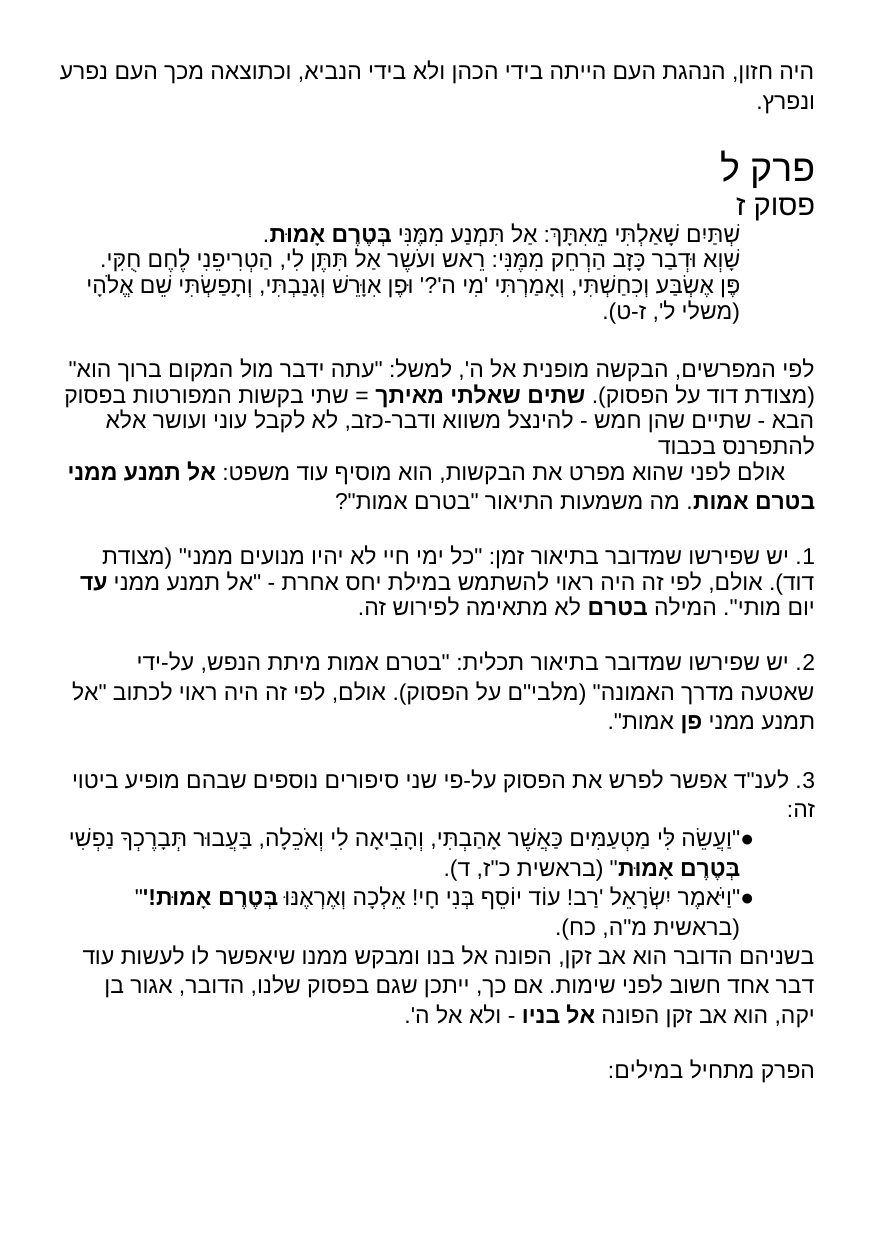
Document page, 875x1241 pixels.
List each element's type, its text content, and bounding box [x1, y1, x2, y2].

text שָׁוְא וּדְבַר כָּזָב הַרְחֵק מִמֶּנִּי: רֵאש ועֹשֶר אַל תִּתֶּן לִי, הַטְרִיפֵנִי לֶחֶם חֻקִּי. [59, 247, 740, 273]
text 1. יש שפירשו שמדובר בתיאור זמן: "כל ימי חיי לא יהיו מנועים ממני" (מצודת דוד). אולם, לפי זה היה ראוי להשתמש במילת יחס אחרת - "אל תמנע ממני עד יום מותי". המילה בטרם לא מתאימה לפירוש זה. [59, 543, 815, 620]
text 3. לענ"ד אפשר לפרש את הפסוק על-פי שני סיפורים נוספים שבהם מופיע ביטוי זה: [59, 767, 815, 822]
list "וַעֲשֵׂה לִּי מַטְעַמִּים כַּאֲשֶׁר אָהַבְתִּי, וְהָבִיאָה לִי וְאֹכֵלָה, בַּעֲבוּר תְּבָרֶכְךָ נַפְשִׁי בְּטֶרֶם אָמוּת" (בראשית כ"ז, ד). [59, 826, 778, 881]
text הפרק מתחיל במילים: [59, 1057, 815, 1083]
text פסוק ז [59, 189, 815, 222]
text לפי המפרשים, הבקשה מופנית אל ה', למשל: "עתה ידבר מול המקום ברוך הוא" (מצודת דוד על הפסוק). שתים שאלתי מאיתך = שתי בקשות המפורטות בפסוק הבא - שתיים שהן חמש - להינצל משווא ודבר-כזב, לא לקבל עוני ועושר אלא להתפרנס בכבוד [59, 357, 815, 459]
text אולם לפני שהוא מפרט את הבקשות, הוא מוסיף עוד משפט: אל תמנע ממני בטרם אמות. מה משמעות התיאור "בטרם אמות"? [59, 459, 815, 514]
text שְׁתַּיִם שָׁאַלְתִּי מֵאִתָּךְ: אַל תִּמְנַע מִמֶּנִּי בְּטֶרֶם אָמוּת. [59, 222, 740, 247]
text בשניהם הדובר הוא אב זקן, הפונה אל בנו ומבקש ממנו שיאפשר לו לעשות עוד דבר אחד חשוב לפני שימות. אם כך, ייתכן שגם בפסוק שלנו, הדובר, אגור בן יקה, הוא אב זקן הפונה אל בניו - ולא אל ה'. [59, 943, 815, 1028]
text היה חזון, הנהגת העם הייתה בידי הכהן ולא בידי הנביא, וכתוצאה מכך העם נפרע ונפרץ. [59, 59, 815, 114]
text פרק ל [59, 147, 815, 189]
text פֶּן אֶשְׂבַּע וְכִחַשְׁתִּי, וְאָמַרְתִּי 'מִי ה'?' וּפֶן אִוָּרֵשׁ וְגָנַבְתִּי, וְתָפַשְׂתִּי שֵׁם אֱלֹהָי (משלי ל', ז-ט). [59, 273, 740, 324]
list "וַיֹּאמֶר יִשְׂרָאֵל 'רַב! עוֹד יוֹסֵף בְּנִי חָי! אֵלְכָה וְאֶרְאֶנּוּ בְּטֶרֶם אָמוּת!'" (בראשית מ"ה, כח). [59, 885, 778, 940]
text 2. יש שפירשו שמדובר בתיאור תכלית: "בטרם אמות מיתת הנפש, על-ידי שאטעה מדרך האמונה" (מלבי"ם על הפסוק). אולם, לפי זה היה ראוי לכתוב "אל תמנע ממני פן אמות". [59, 650, 815, 734]
